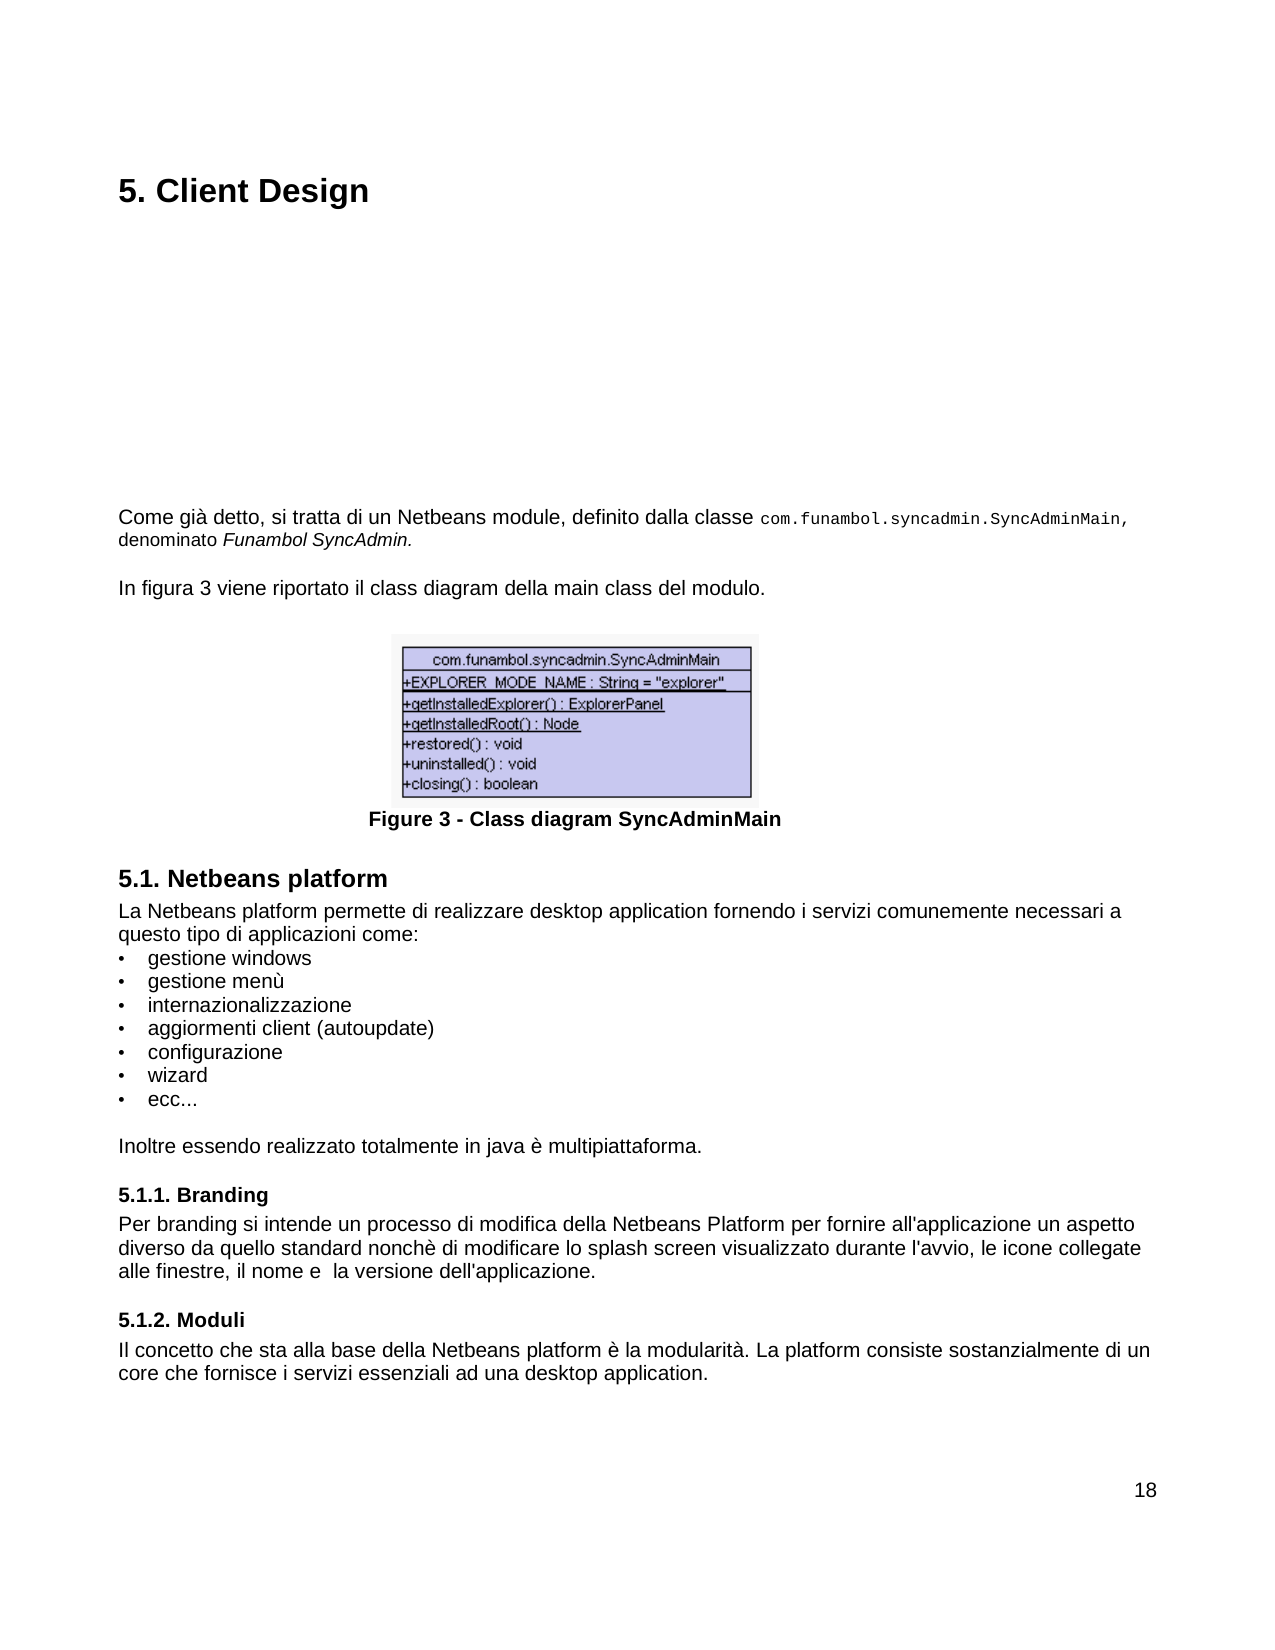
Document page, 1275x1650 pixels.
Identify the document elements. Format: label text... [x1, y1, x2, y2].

text In figura 3 viene riportato il class diagram della main class del modulo. [118, 576, 1157, 600]
text La Netbeans platform permette di realizzare desktop application fornendo i servizi comunemente necessari a questo tipo di applicazioni come: [118, 899, 1157, 946]
subtitle Client Design [118, 172, 1157, 210]
list wizard [118, 1064, 1157, 1087]
picture [391, 634, 759, 808]
list configurazione [118, 1040, 1157, 1064]
subtitle Branding [118, 1183, 1157, 1207]
list aggiormenti client (autoupdate) [118, 1017, 1157, 1040]
text Figure 3 - Class diagram SyncAdminMain [330, 651, 820, 831]
text Inoltre essendo realizzato totalmente in java è multipiattaforma. [118, 1134, 1157, 1158]
text Il concetto che sta alla base della Netbeans platform è la modularità. La platform consiste sostanzialmente di un core che fornisce i servizi essenziali ad una desktop application. [118, 1338, 1157, 1385]
subtitle Moduli [118, 1308, 1157, 1332]
list gestione windows [118, 946, 1157, 970]
list gestione menù [118, 970, 1157, 993]
text Per branding si intende un processo di modifica della Netbeans Platform per fornire all'applicazione un aspetto diverso da quello standard nonchè di modificare lo splash screen visualizzato durante l'avvio, le icone collegate alle finestre, il nome e la versione dell'applicazione. [118, 1213, 1157, 1283]
list internazionalizzazione [118, 993, 1157, 1017]
subtitle Netbeans platform [118, 625, 1157, 893]
list ecc... [118, 1087, 1157, 1111]
text Come già detto, si tratta di un Netbeans module, definito dalla classe com.funambol.syncadmin.SyncAdminMain, denominato Funambol SyncAdmin. [118, 505, 1157, 550]
